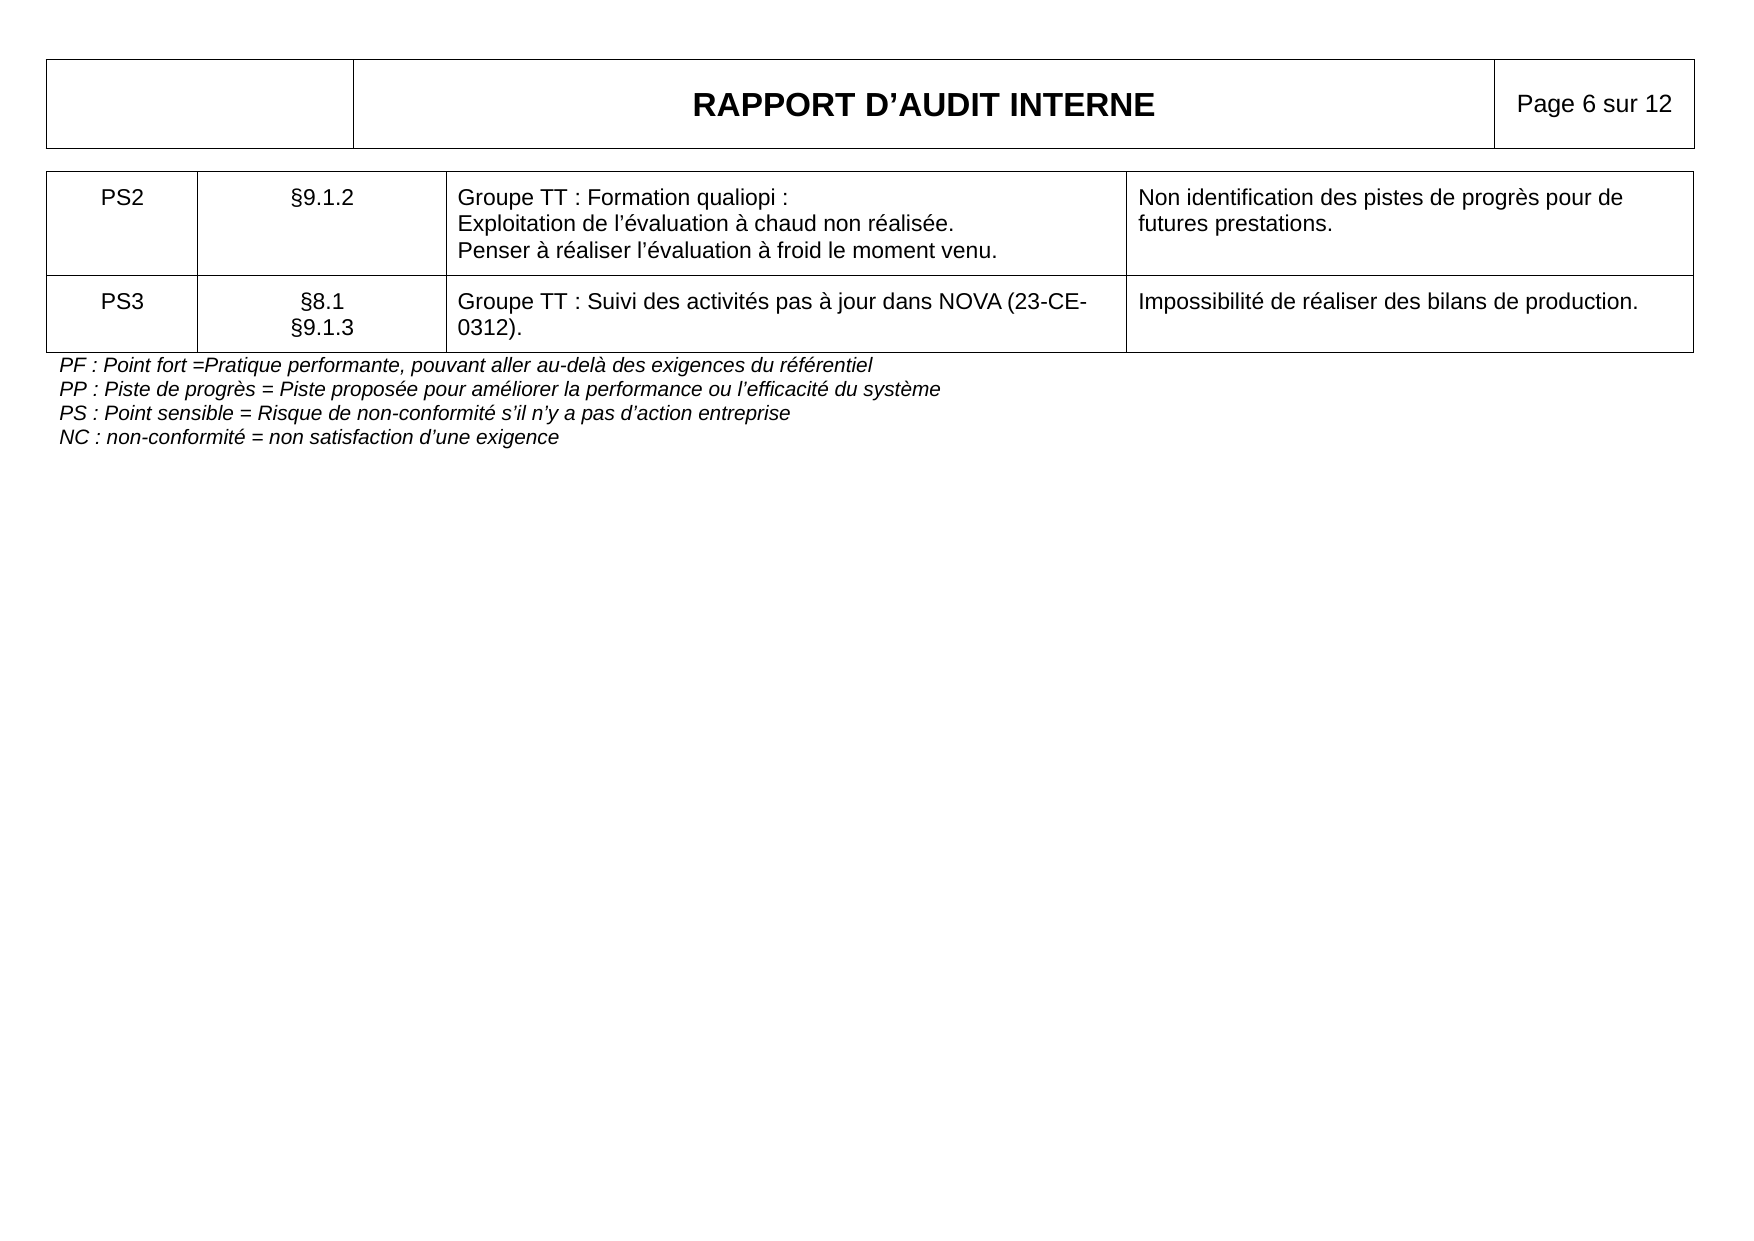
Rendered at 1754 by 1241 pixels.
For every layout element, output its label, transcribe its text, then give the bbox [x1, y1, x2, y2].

table_cell Groupe TT : Suivi des activités pas à jour dans NOVA (23-CE-0312). [447, 276, 1126, 352]
table_cell PS2 [47, 172, 197, 275]
table_cell Impossibilité de réaliser des bilans de production. [1127, 276, 1693, 352]
text NC : non-conformité = non satisfaction d’une exigence [59, 425, 1754, 449]
table_cell Groupe TT : Formation qualiopi : Exploitation de l’évaluation à chaud non réalisée. Penser à réaliser l’évaluation à froid le moment venu. [447, 172, 1126, 275]
text PP : Piste de progrès = Piste proposée pour améliorer la performance ou l’efficacité du système [59, 377, 1695, 401]
table_cell §9.1.2 [198, 172, 446, 275]
table_cell §8.1 §9.1.3 [198, 276, 446, 352]
text PF : Point fort =Pratique performante, pouvant aller au-delà des exigences du référentiel [59, 353, 1695, 377]
text PS : Point sensible = Risque de non-conformité s’il n’y a pas d’action entreprise [59, 401, 1695, 425]
table_cell Non identification des pistes de progrès pour de futures prestations. [1127, 172, 1693, 275]
table_cell PS3 [47, 276, 197, 352]
